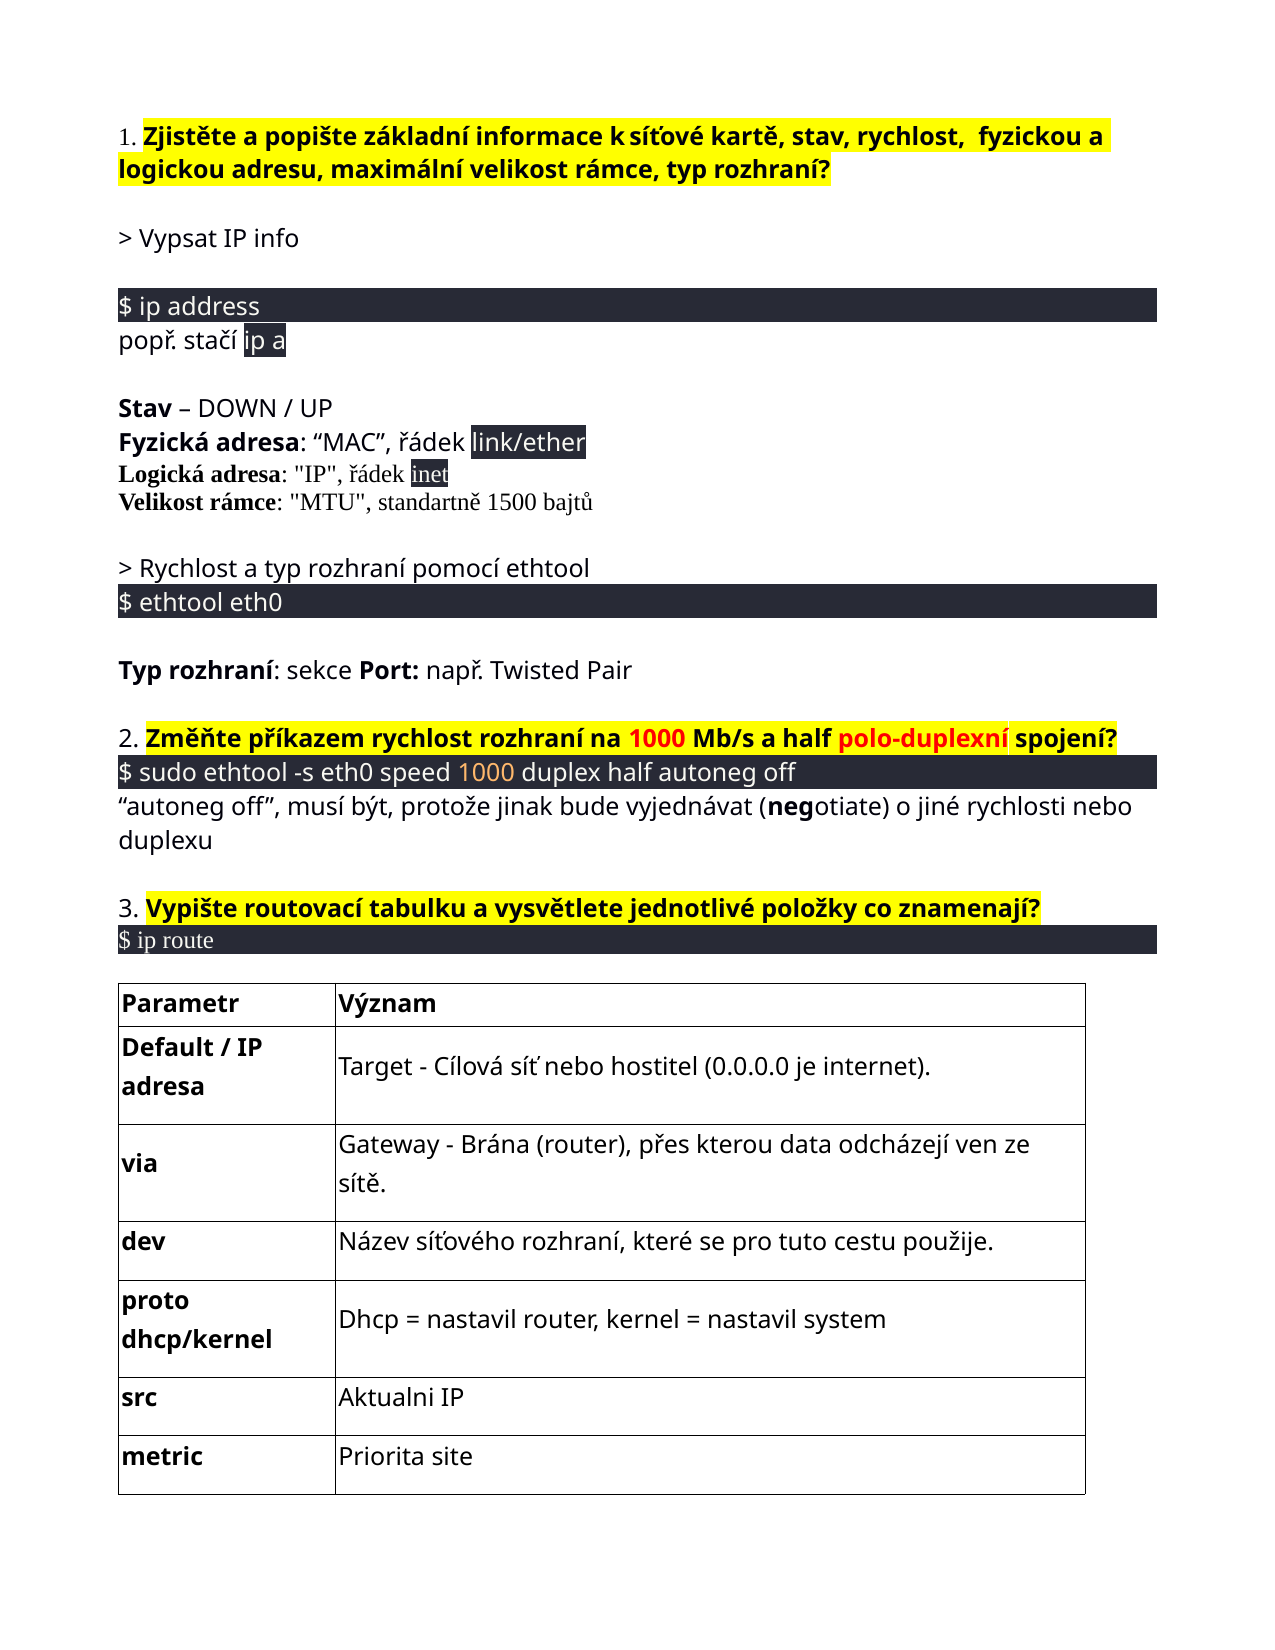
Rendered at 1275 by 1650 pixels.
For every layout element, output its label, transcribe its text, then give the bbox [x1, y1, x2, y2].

table_cell dev [119, 1222, 335, 1279]
table_cell Název síťového rozhraní, které se pro tuto cestu použije. [336, 1222, 1085, 1279]
text $ ethtool eth0 [118, 584, 1157, 618]
table_cell via [119, 1125, 335, 1221]
table_cell proto dhcp/kernel [119, 1281, 335, 1377]
table_cell Gateway - Brána (router), přes kterou data odcházejí ven ze sítě. [336, 1125, 1085, 1221]
text Stav – DOWN / UP [118, 391, 1157, 425]
table_cell Default / IP adresa [119, 1027, 335, 1124]
text popř. stačí ip a [118, 322, 1157, 357]
text $ ip address [118, 288, 1157, 322]
table_cell src [119, 1378, 335, 1435]
text Typ rozhraní: sekce Port: např. Twisted Pair [118, 652, 1157, 687]
text > Vypsat IP info [118, 220, 1157, 254]
table_header Význam [336, 984, 1085, 1026]
text “autoneg off”, musí být, protože jinak bude vyjednávat (negotiate) o jiné rychlosti nebo duplexu [118, 789, 1157, 857]
text $ ip route [118, 925, 1157, 954]
table_cell Target - Cílová síť nebo hostitel (0.0.0.0 je internet). [336, 1027, 1085, 1124]
text 3. Vypište routovací tabulku a vysvětlete jednotlivé položky co znamenají? [118, 891, 1157, 925]
table_cell Aktualni IP [336, 1378, 1085, 1435]
text $ sudo ethtool -s eth0 speed 1000 duplex half autoneg off [118, 755, 1157, 789]
text 2. Změňte příkazem rychlost rozhraní na 1000 Mb/s a half polo-duplexní spojení? [118, 721, 1157, 755]
table_cell Dhcp = nastavil router, kernel = nastavil system [336, 1281, 1085, 1377]
text Logická adresa: "IP", řádek inet [118, 459, 1157, 487]
text Velikost rámce: "MTU", standartně 1500 bajtů [118, 487, 1157, 516]
text > Rychlost a typ rozhraní pomocí ethtool [118, 550, 1157, 584]
table_header Parametr [119, 984, 335, 1026]
text Fyzická adresa: “MAC”, řádek link/ether [118, 425, 1157, 459]
table_cell metric [119, 1436, 335, 1494]
text 1. Zjistěte a popište základní informace k síťové kartě, stav, rychlost, fyzickou a logickou adresu, maximální velikost rámce, typ rozhraní? [118, 118, 1157, 186]
table_cell Priorita site [336, 1436, 1085, 1494]
